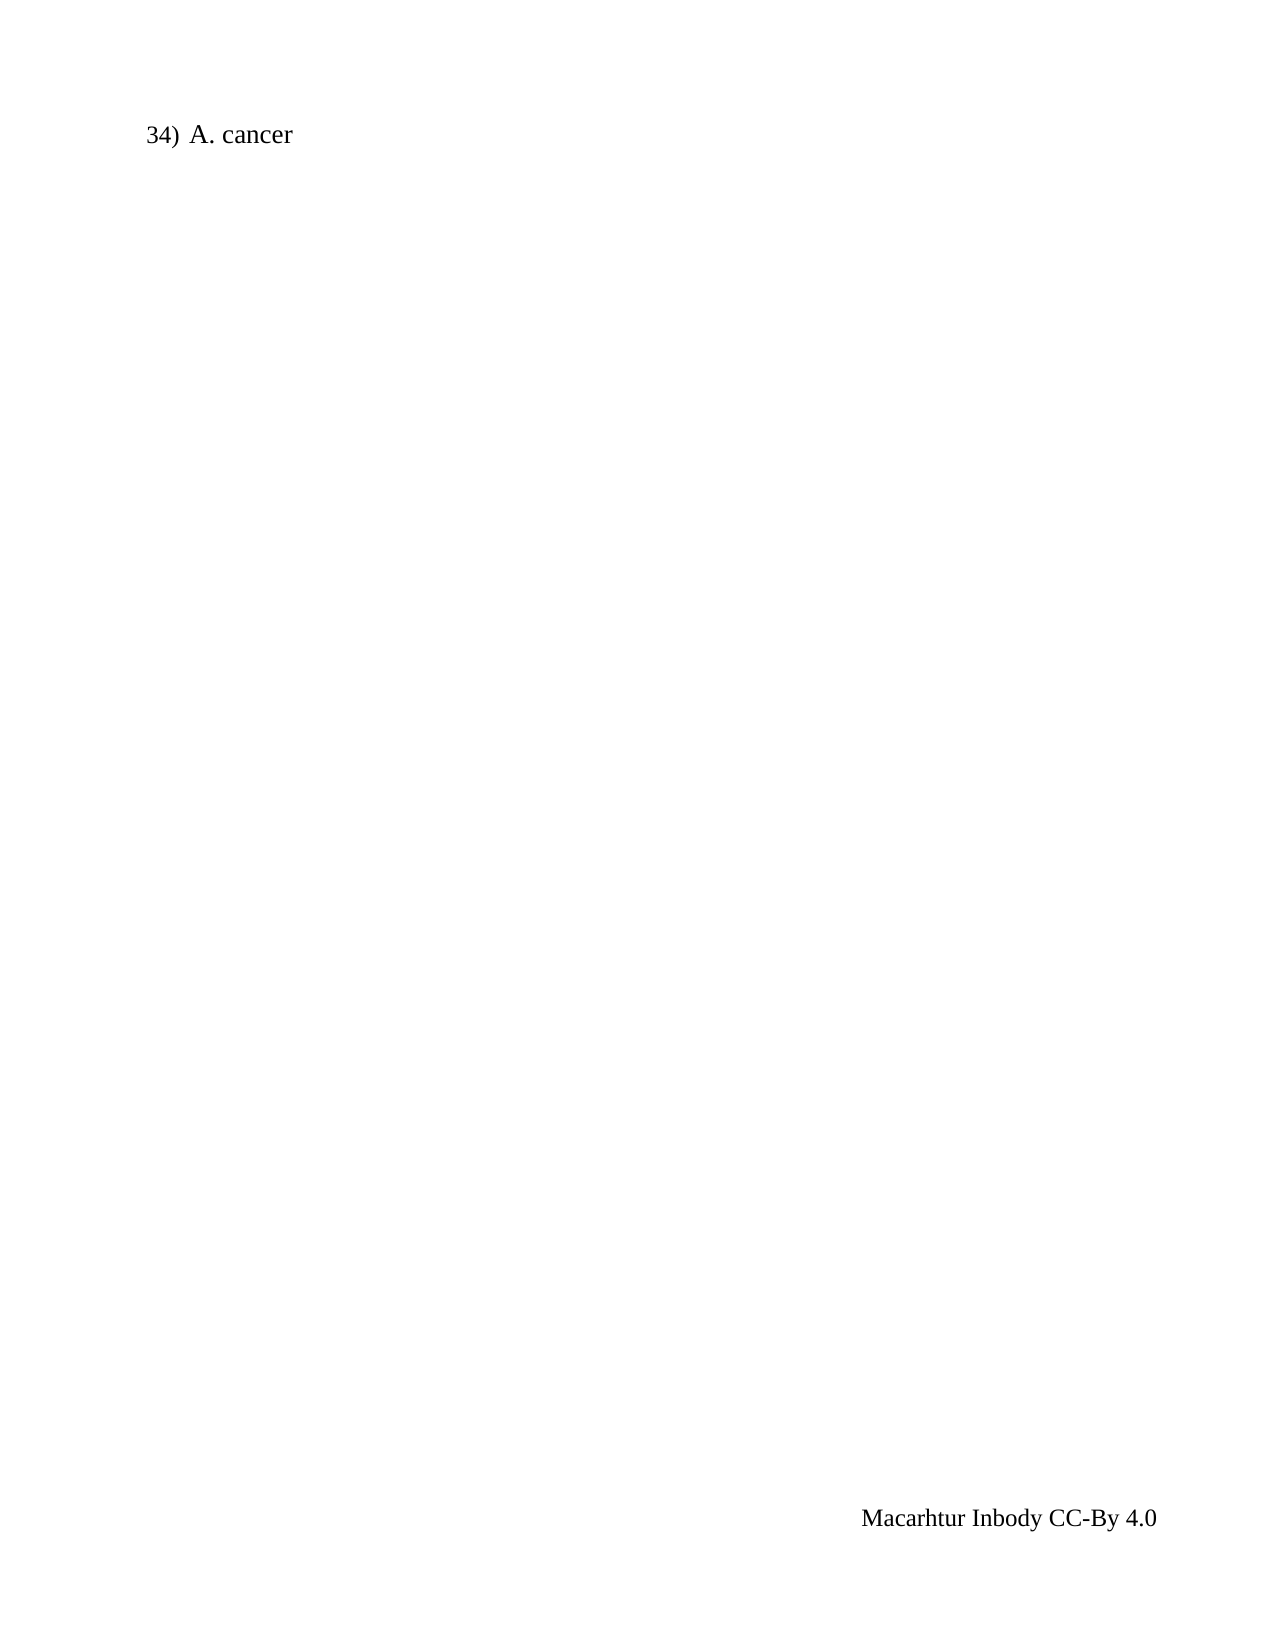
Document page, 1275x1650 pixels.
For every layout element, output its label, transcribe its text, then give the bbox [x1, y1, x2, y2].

list A. cancer [146, 118, 1157, 149]
